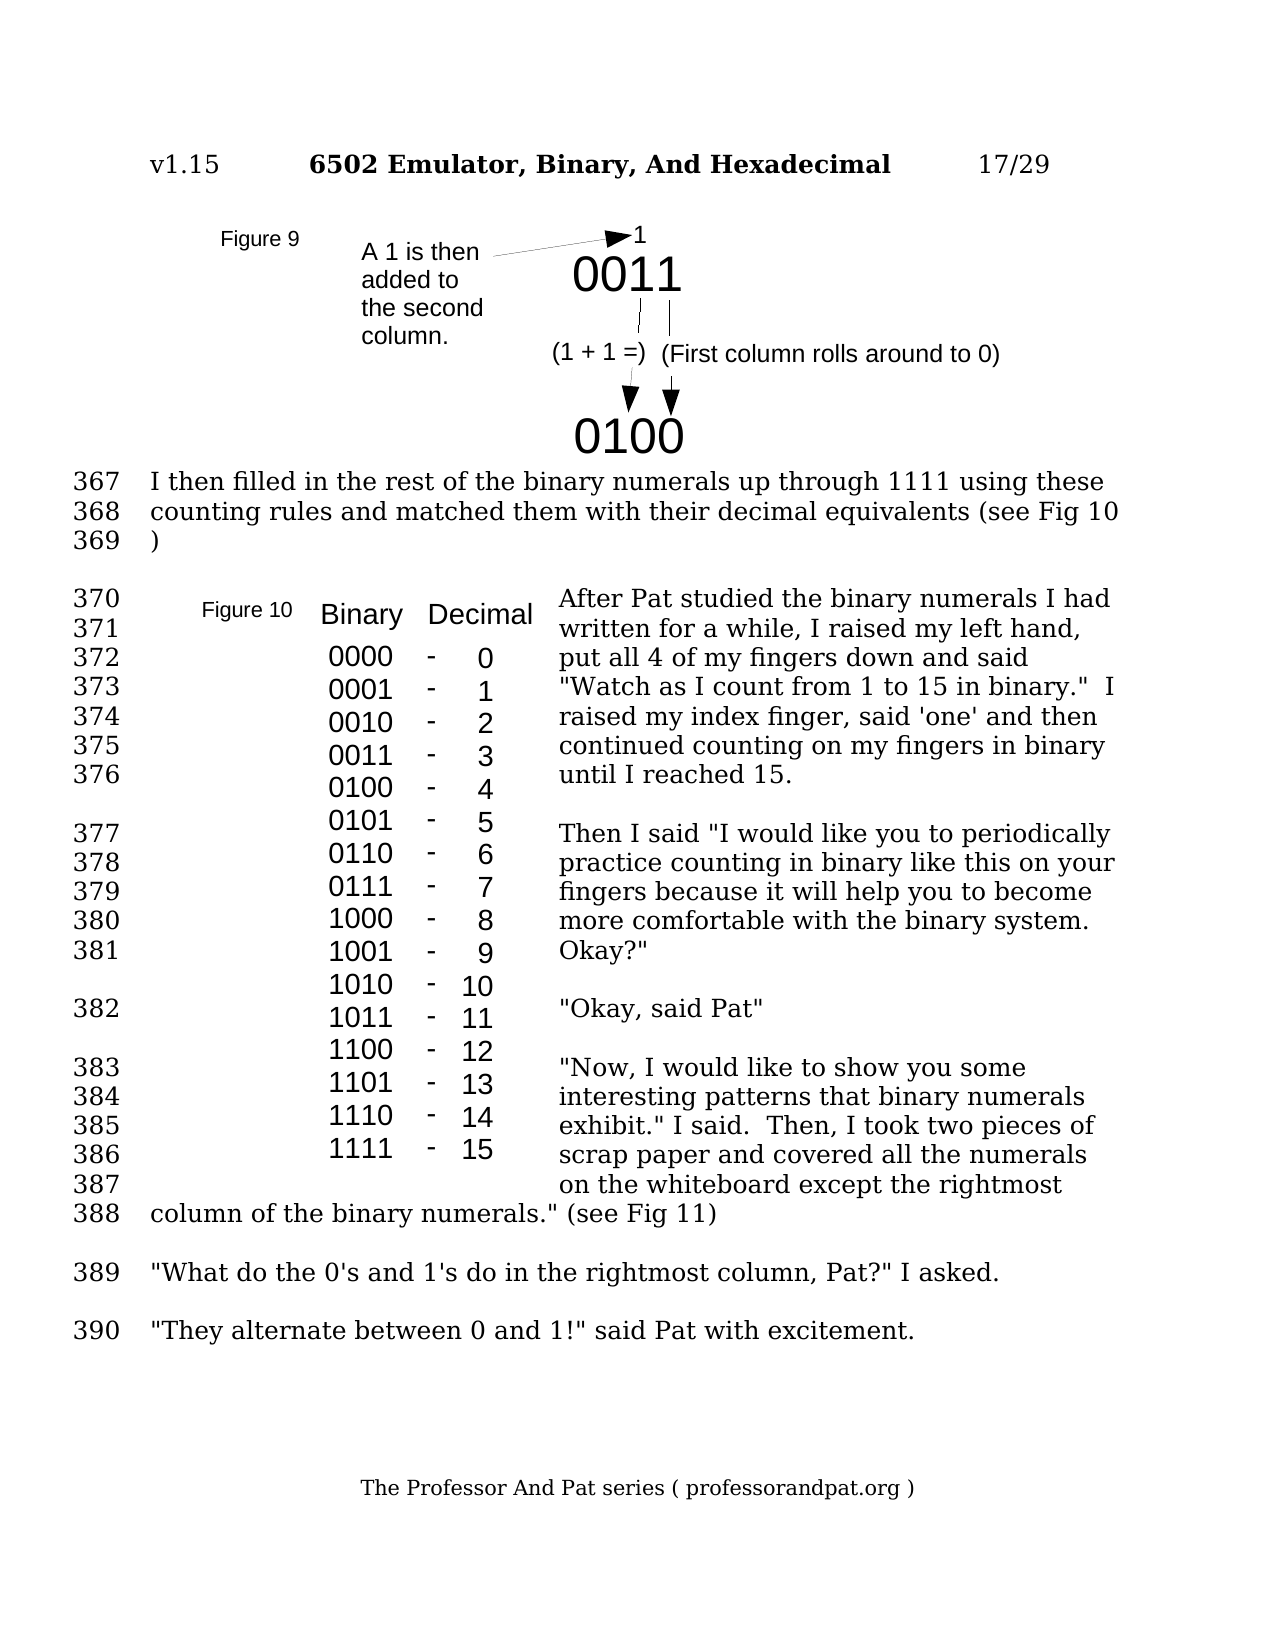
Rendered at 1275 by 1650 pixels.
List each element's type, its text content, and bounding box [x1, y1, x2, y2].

text "Okay, said Pat" [150, 994, 1125, 1024]
text "What do the 0's and 1's do in the rightmost column, Pat?" I asked. [150, 1258, 1125, 1287]
text Then I said "I would like you to periodically practice counting in binary like this on your fingers because it will help you to become more comfortable with the binary system. Okay?" [150, 819, 1125, 965]
text I then filled in the rest of the binary numerals up through 1111 using these counting rules and matched them with their decimal equivalents (see Fig 10 ) [150, 210, 1125, 555]
text After Pat studied the binary numerals I had written for a while, I raised my left hand, put all 4 of my fingers down and said "Watch as I count from 1 to 15 in binary." I raised my index finger, said 'one' and then continued counting on my fingers in binary until I reached 15. [150, 584, 1125, 789]
text "Now, I would like to show you some interesting patterns that binary numerals exhibit." I said. Then, I took two pieces of scrap paper and covered all the numerals on the whiteboard except the rightmost column of the binary numerals." (see Fig 11) [150, 1053, 1125, 1228]
text "They alternate between 0 and 1!" said Pat with excitement. [150, 1316, 1125, 1346]
